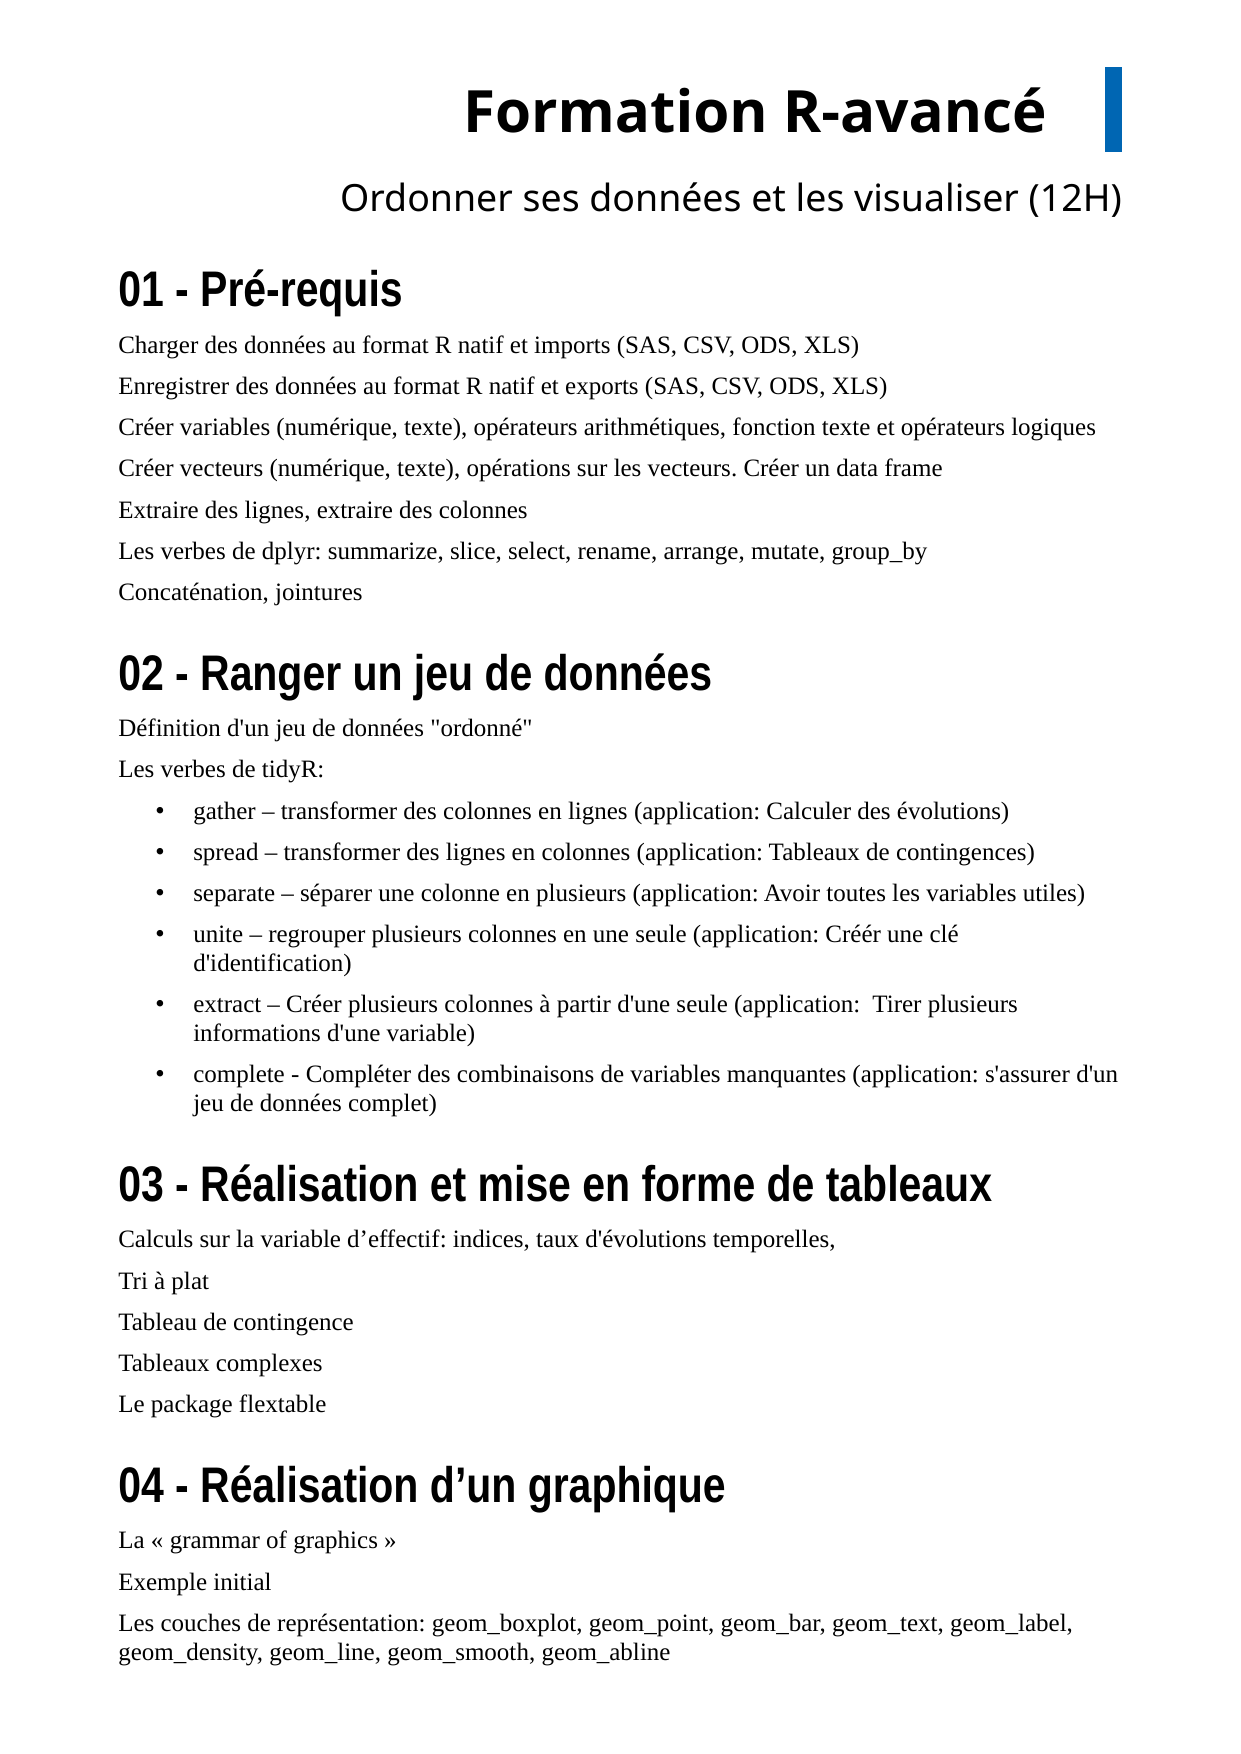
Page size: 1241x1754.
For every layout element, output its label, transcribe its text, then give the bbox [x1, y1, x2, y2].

list extract – Créer plusieurs colonnes à partir d'une seule (application: Tirer plusieurs informations d'une variable) [156, 989, 1122, 1047]
text Le package flextable [118, 1389, 1122, 1418]
text Les verbes de dplyr: summarize, slice, select, rename, arrange, mutate, group_by [118, 536, 1122, 565]
list unite – regrouper plusieurs colonnes en une seule (application: Créér une clé d'identification) [156, 919, 1122, 977]
text Tri à plat [118, 1266, 1122, 1294]
text Enregistrer des données au format R natif et exports (SAS, CSV, ODS, XLS) [118, 371, 1122, 400]
text Les verbes de tidyR: [118, 754, 1122, 783]
subtitle Ordonner ses données et les visualiser (12H) [118, 171, 1122, 222]
text Charger des données au format R natif et imports (SAS, CSV, ODS, XLS) [118, 330, 1122, 358]
text Exemple initial [118, 1567, 1122, 1596]
list gather – transformer des colonnes en lignes (application: Calculer des évolutions) [156, 796, 1122, 824]
text La « grammar of graphics » [118, 1526, 1122, 1554]
subtitle 02 - Ranger un jeu de données [118, 643, 1122, 701]
subtitle 01 - Pré-requis [118, 260, 1122, 317]
list separate – séparer une colonne en plusieurs (application: Avoir toutes les variables utiles) [156, 878, 1122, 907]
text Créer vecteurs (numérique, texte), opérations sur les vecteurs. Créer un data frame [118, 453, 1122, 482]
text Tableaux complexes [118, 1348, 1122, 1377]
text Créer variables (numérique, texte), opérateurs arithmétiques, fonction texte et opérateurs logiques [118, 412, 1122, 441]
list complete - Compléter des combinaisons de variables manquantes (application: s'assurer d'un jeu de données complet) [156, 1059, 1122, 1117]
text Concaténation, jointures [118, 577, 1122, 606]
text Tableau de contingence [118, 1307, 1122, 1336]
subtitle 03 - Réalisation et mise en forme de tableaux [118, 1154, 1122, 1212]
list spread – transformer des lignes en colonnes (application: Tableaux de contingences) [156, 837, 1122, 866]
title Formation R-avancé [118, 67, 1105, 152]
text Les couches de représentation: geom_boxplot, geom_point, geom_bar, geom_text, geom_label, geom_density, geom_line, geom_smooth, geom_abline [118, 1608, 1122, 1666]
text Extraire des lignes, extraire des colonnes [118, 495, 1122, 523]
text Calculs sur la variable d’effectif: indices, taux d'évolutions temporelles, [118, 1224, 1122, 1253]
subtitle 04 - Réalisation d’un graphique [118, 1456, 1122, 1513]
text Définition d'un jeu de données "ordonné" [118, 713, 1122, 742]
